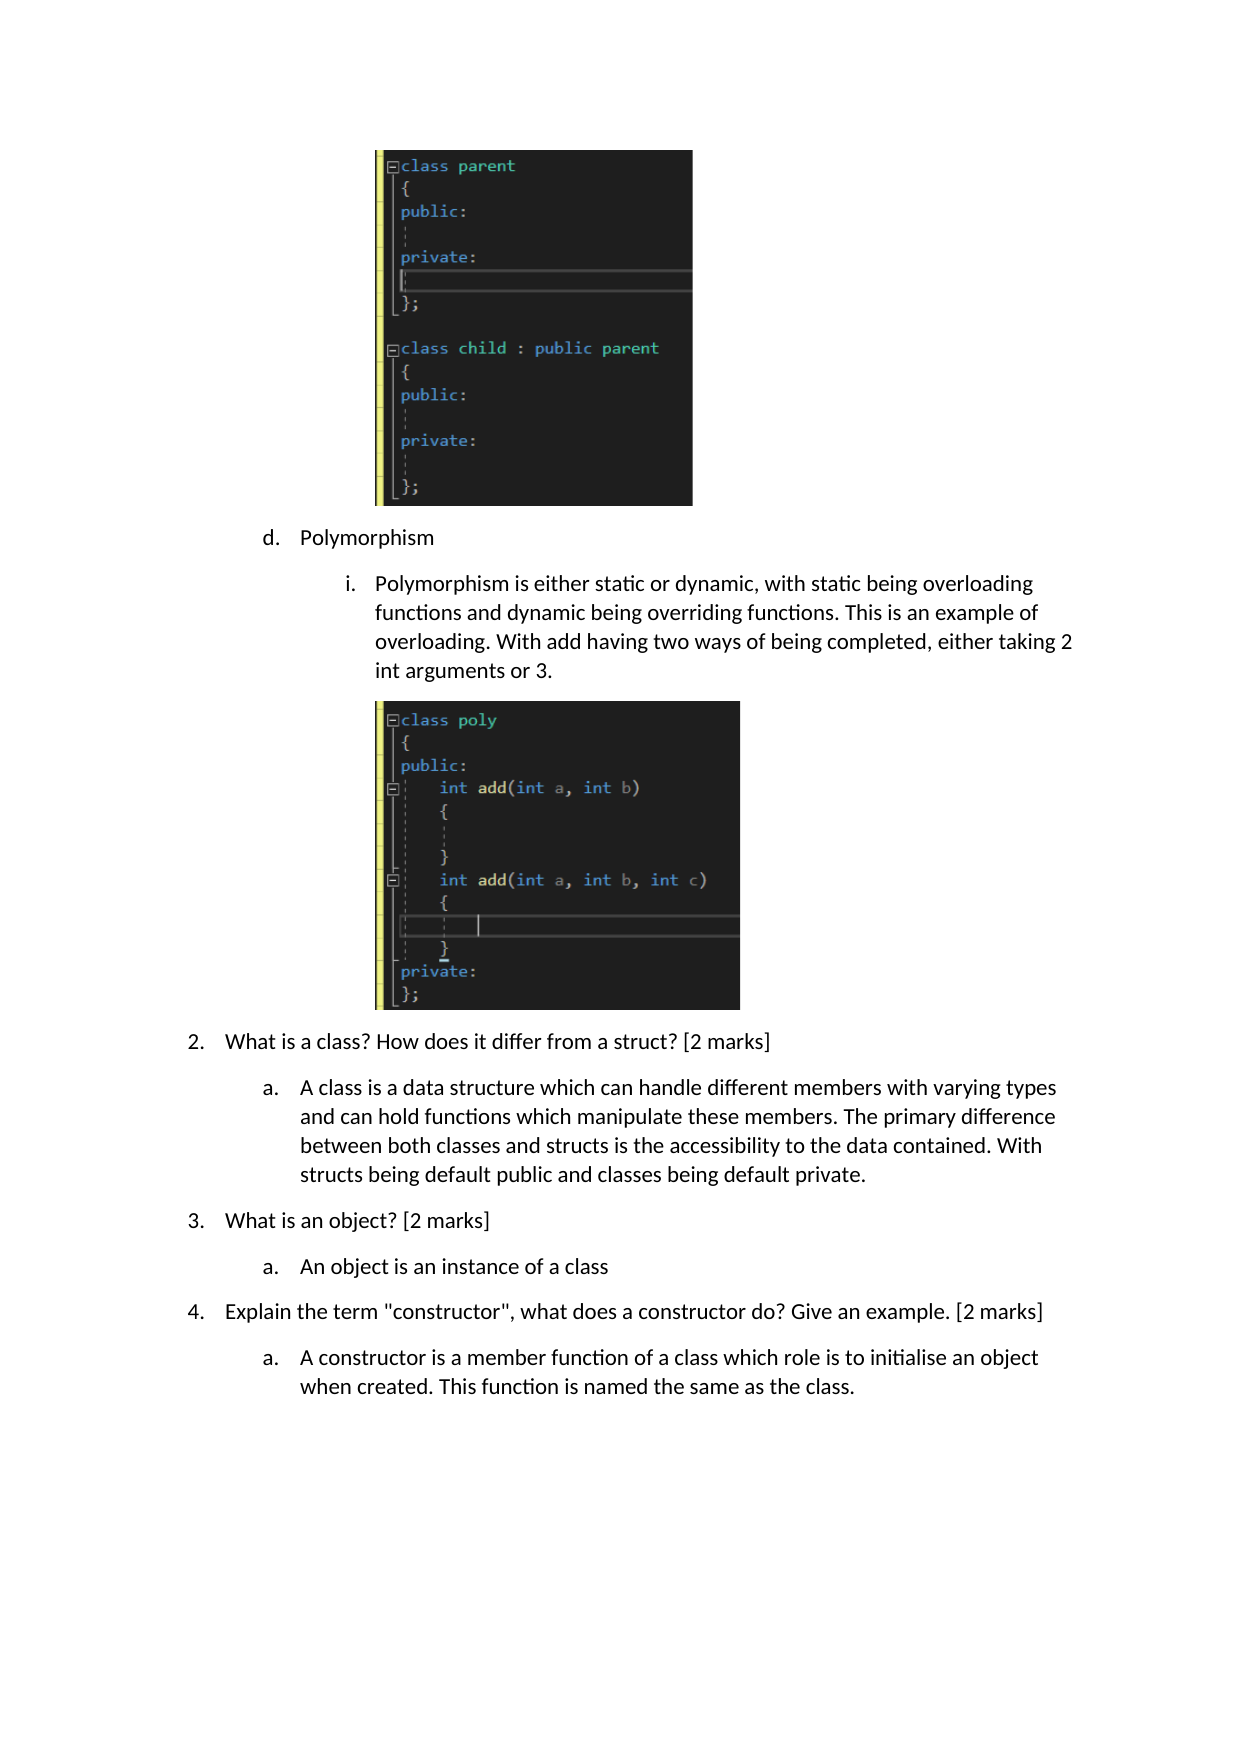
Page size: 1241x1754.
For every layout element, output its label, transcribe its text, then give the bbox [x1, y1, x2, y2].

list What is an object? [2 marks] [187, 1206, 1090, 1234]
list What is a class? How does it differ from a struct? [2 marks] [187, 1027, 1090, 1055]
list Polymorphism is either static or dynamic, with static being overloading functions and dynamic being overriding functions. This is an example of overloading. With add having two ways of being completed, either taking 2 int arguments or 3. [356, 569, 1090, 684]
list A class is a data structure which can handle different members with varying types and can hold functions which manipulate these members. The primary difference between both classes and structs is the accessibility to the data contained. With structs being default public and classes being default private. [262, 1073, 1090, 1188]
list Explain the term "constructor", what does a constructor do? Give an example. [2 marks] [187, 1297, 1090, 1326]
list An object is an instance of a class [262, 1252, 1090, 1280]
list Polymorphism [262, 523, 1090, 551]
list A constructor is a member function of a class which role is to initialise an object when created. This function is named the same as the class. [262, 1343, 1090, 1400]
